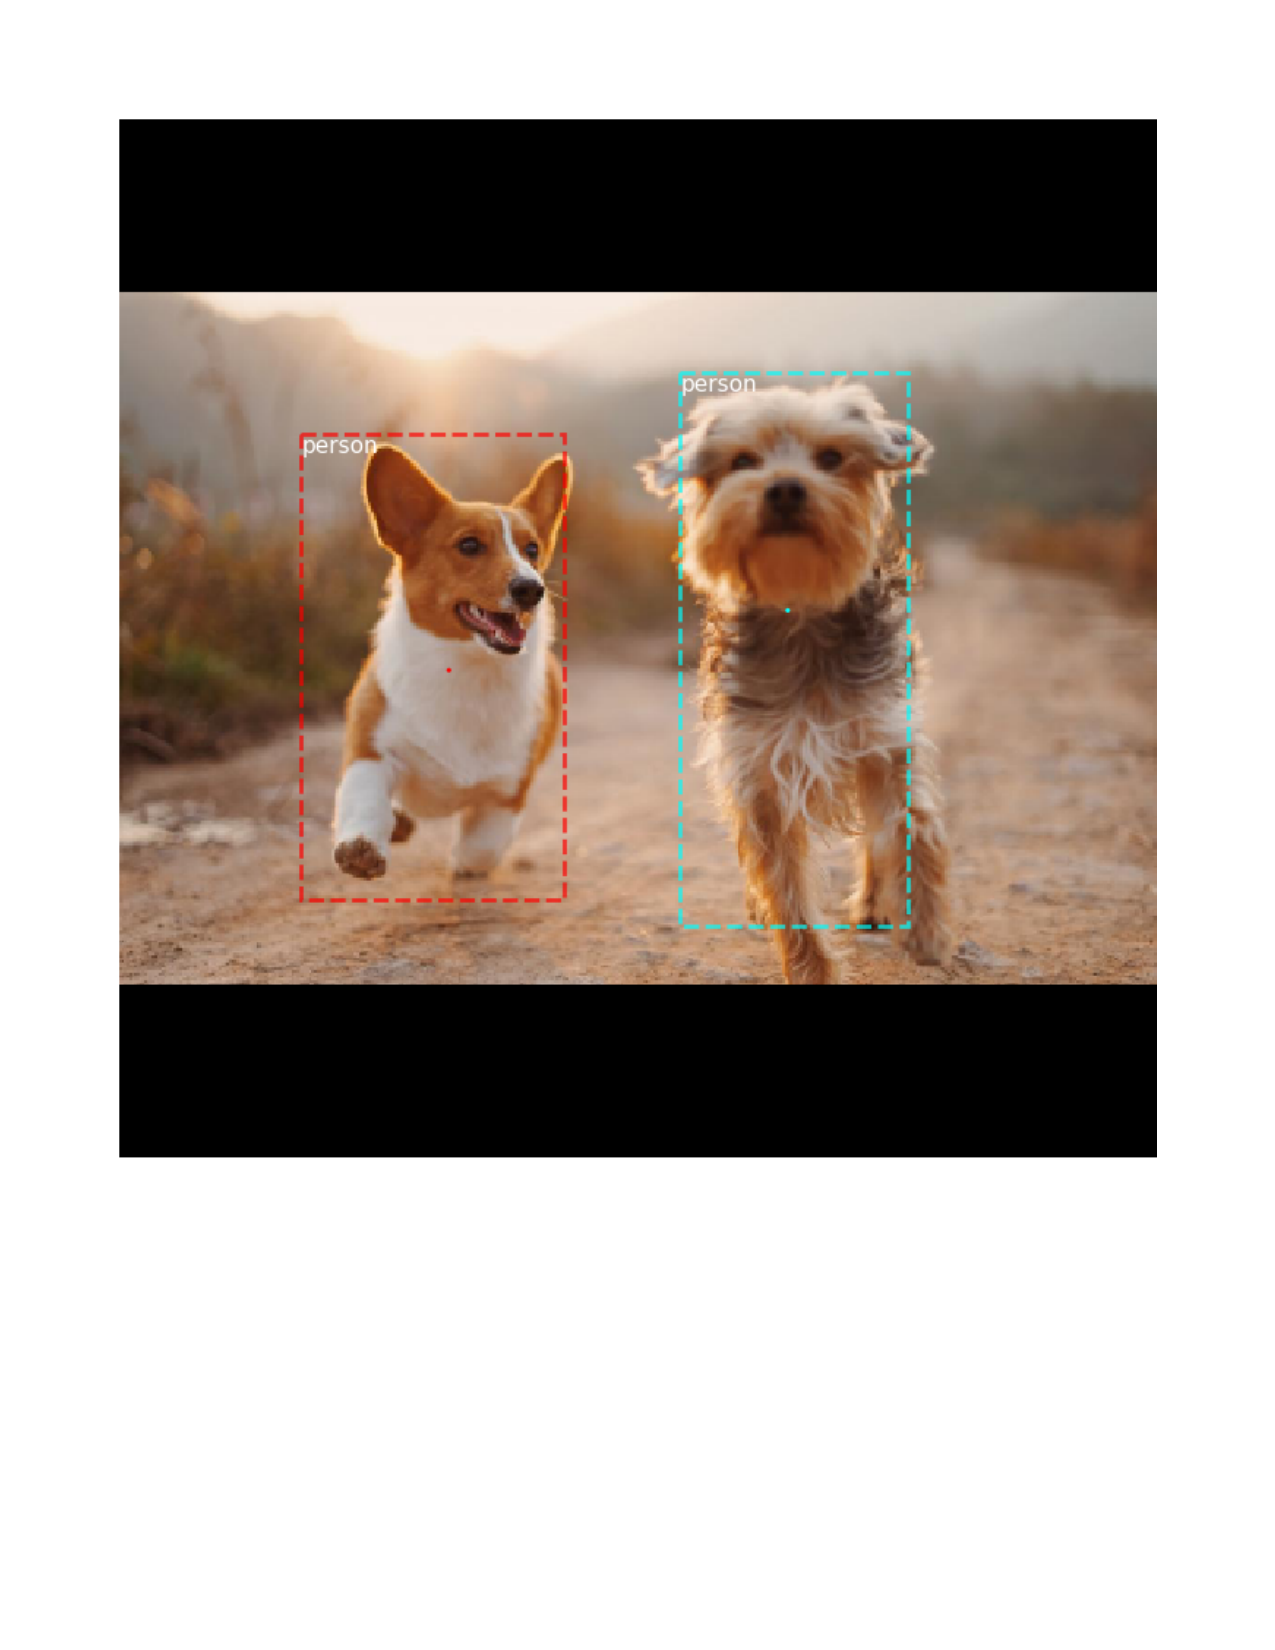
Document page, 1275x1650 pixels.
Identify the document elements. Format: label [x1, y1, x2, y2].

picture [118, 118, 1157, 1162]
